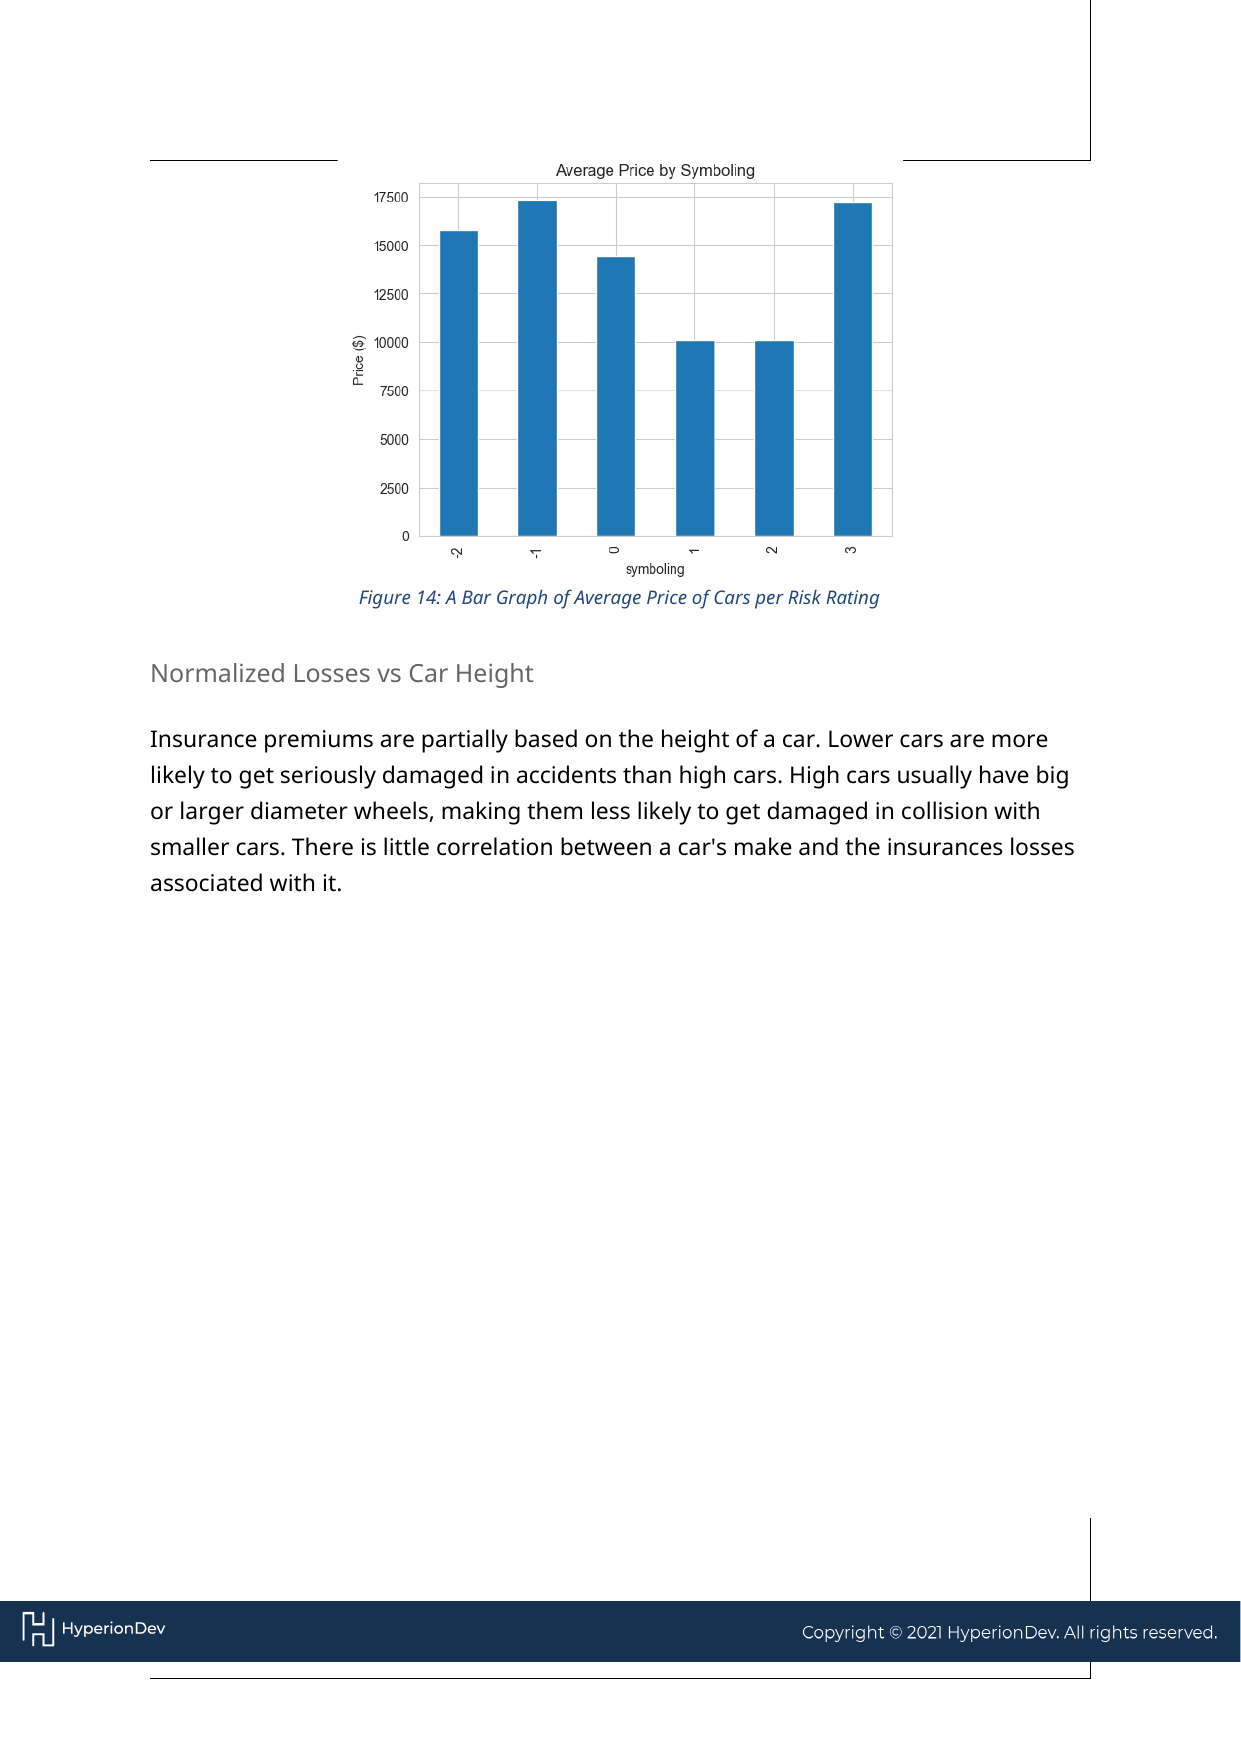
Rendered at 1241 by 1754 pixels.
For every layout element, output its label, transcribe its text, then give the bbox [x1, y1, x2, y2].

text Figure 14: A Bar Graph of Average Price of Cars per Risk Rating [150, 584, 1091, 610]
text Insurance premiums are partially based on the height of a car. Lower cars are more likely to get seriously damaged in accidents than high cars. High cars usually have big or larger diameter wheels, making them less likely to get damaged in collision with smaller cars. There is little correlation between a car's make and the insurances losses associated with it. [150, 723, 1091, 898]
text Normalized Losses vs Car Height [150, 656, 1091, 689]
